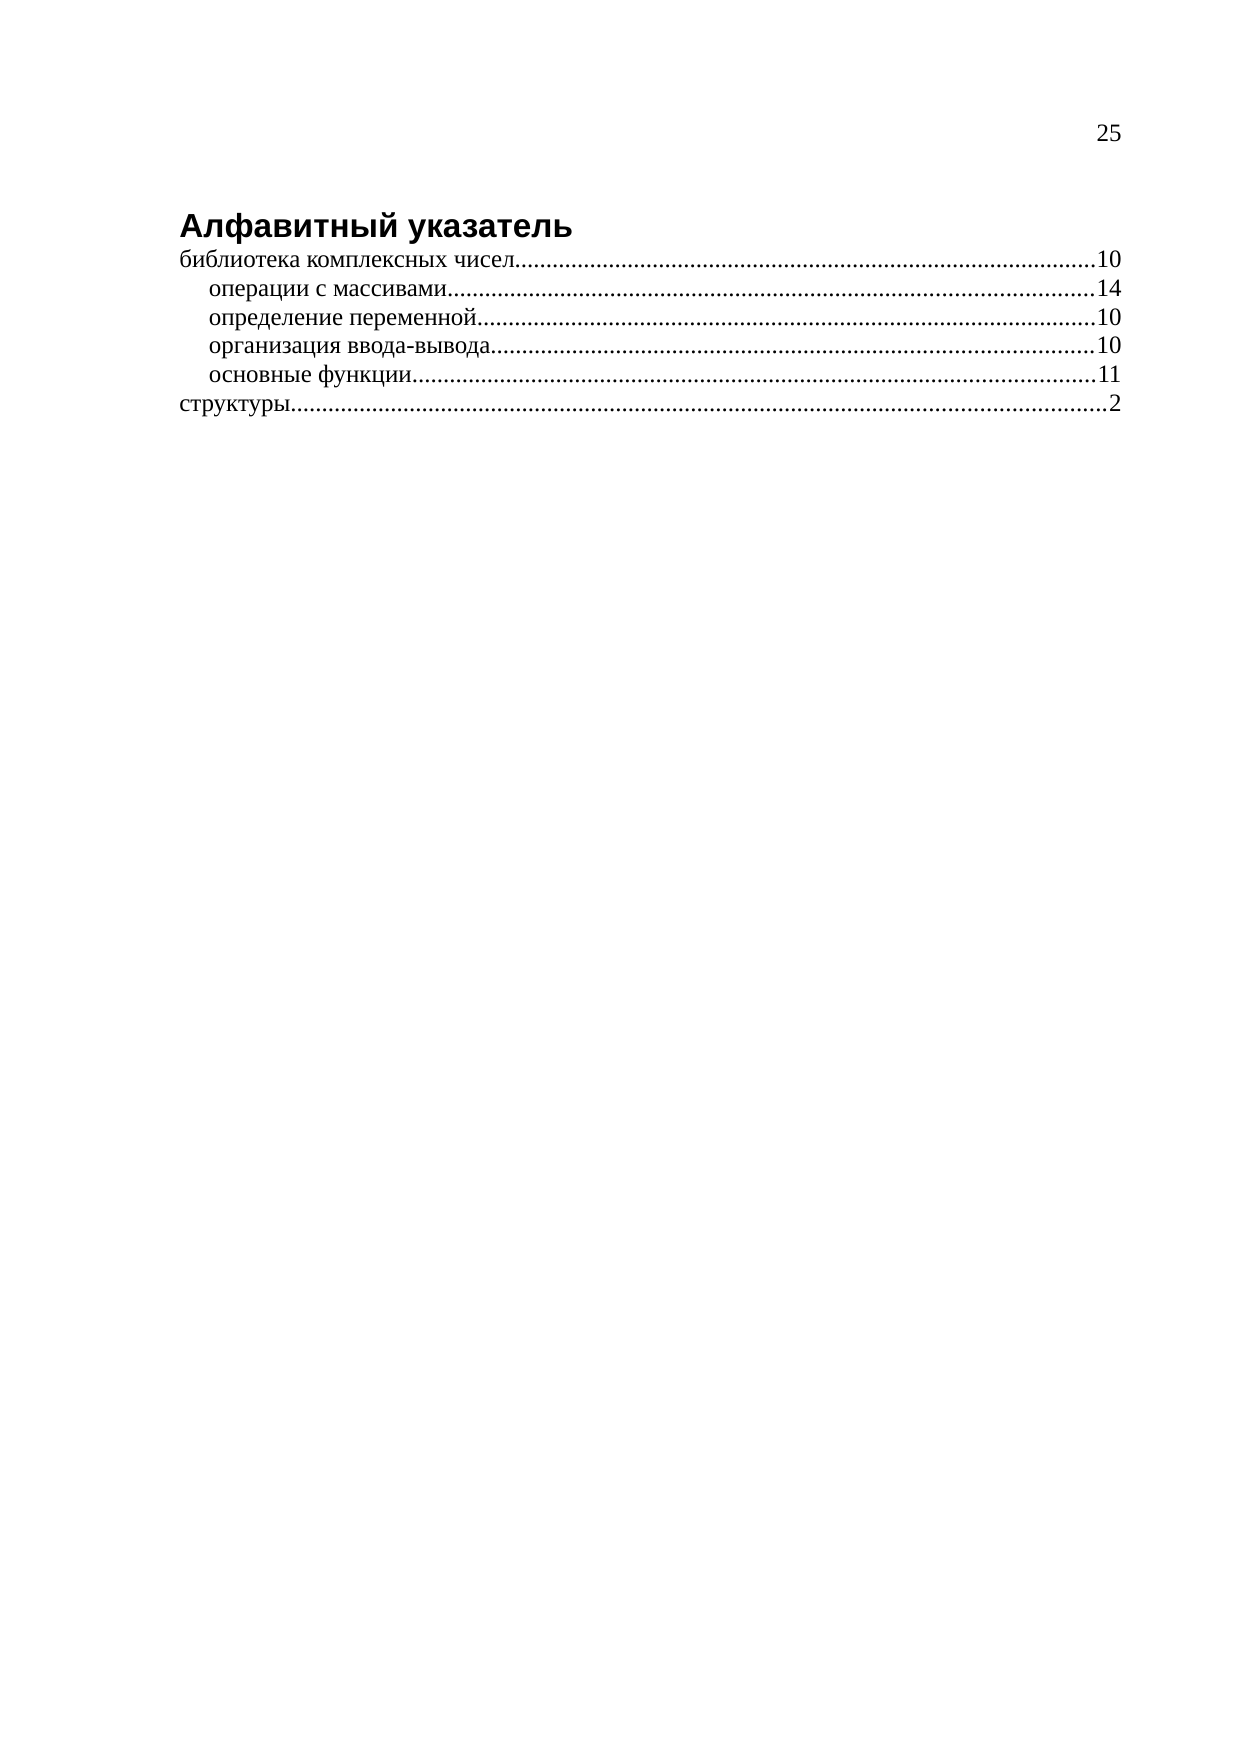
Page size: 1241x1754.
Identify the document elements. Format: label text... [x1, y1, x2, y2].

text библиотека комплексных чисел 10 [179, 244, 1121, 273]
text определение переменной 10 [208, 302, 1121, 331]
subtitle Алфавитный указатель [179, 206, 1121, 244]
text операции с массивами 14 [208, 273, 1121, 302]
text организация ввода-вывода 10 [208, 331, 1121, 359]
text основные функции 11 [208, 359, 1121, 388]
text структуры 2 [179, 388, 1121, 417]
